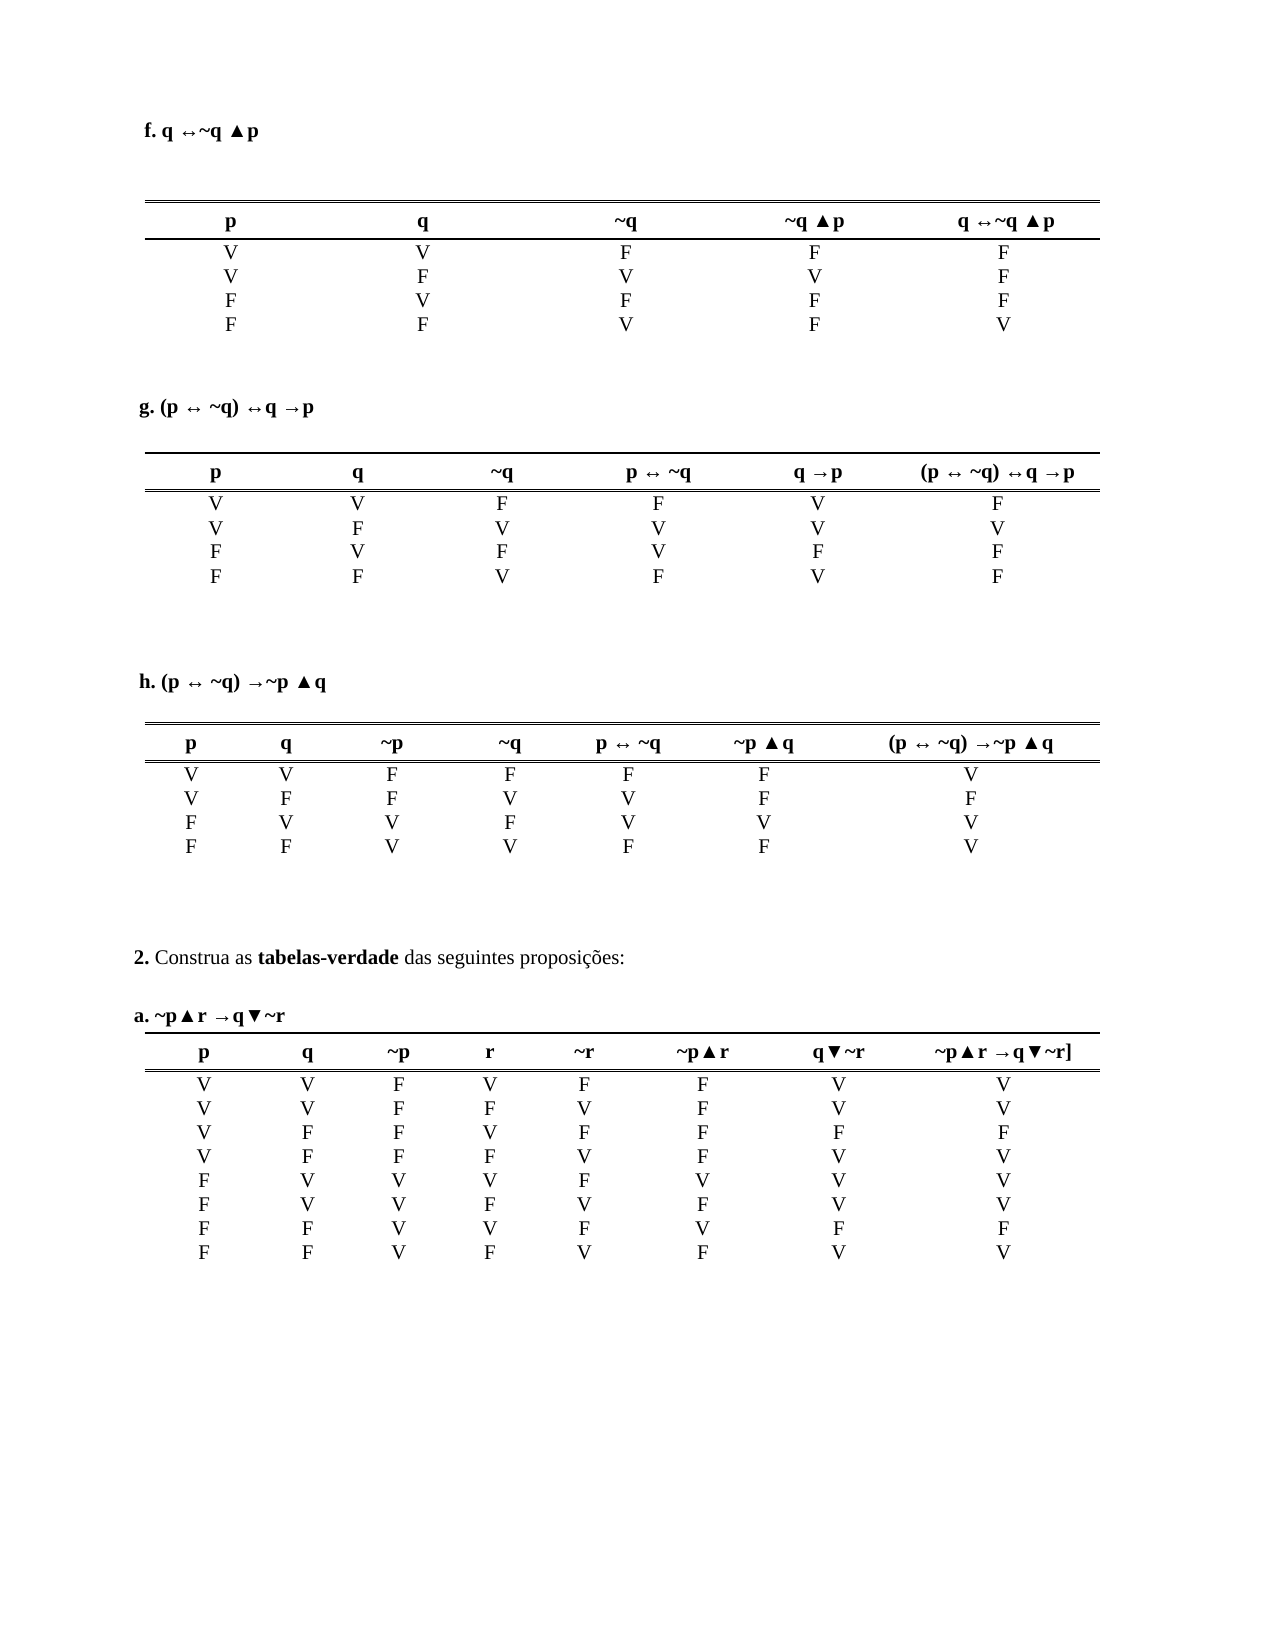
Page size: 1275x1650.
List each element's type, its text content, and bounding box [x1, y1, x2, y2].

table_header ~q [450, 725, 570, 760]
table_cell V [771, 1240, 906, 1264]
table_cell F [723, 288, 906, 312]
table_cell V [576, 540, 741, 563]
table_cell F [841, 786, 1100, 810]
text g. (p ↔ ~q) ↔q →p [118, 394, 1157, 418]
table_cell V [534, 1144, 634, 1168]
table_cell F [906, 1216, 1100, 1240]
table_cell V [145, 1120, 263, 1144]
table_header (p ↔ ~q) ↔q →p [895, 454, 1100, 489]
table_cell V [352, 1240, 445, 1264]
table_cell V [906, 1192, 1100, 1216]
table_cell V [238, 810, 334, 834]
table_cell V [145, 1144, 263, 1168]
table_header p [145, 725, 237, 760]
table_cell V [263, 1192, 352, 1216]
table_cell F [145, 288, 316, 312]
table_header q →p [741, 454, 894, 489]
table_cell V [771, 1144, 906, 1168]
table_cell F [906, 1120, 1100, 1144]
table_cell F [445, 1096, 534, 1119]
table_cell V [906, 1096, 1100, 1119]
table_cell F [576, 564, 741, 588]
table_cell V [529, 312, 723, 336]
table_cell F [145, 1192, 263, 1216]
table_cell V [771, 1192, 906, 1216]
table_cell F [263, 1216, 352, 1240]
table_cell V [570, 786, 686, 810]
table_cell F [634, 1240, 771, 1264]
table_cell F [741, 540, 894, 563]
table_cell F [263, 1120, 352, 1144]
table_cell F [895, 492, 1100, 515]
table_header p [145, 1034, 263, 1069]
table_cell V [352, 1192, 445, 1216]
table_header ~p [334, 725, 449, 760]
table_cell F [238, 834, 334, 858]
table_cell V [334, 834, 449, 858]
table_cell V [352, 1168, 445, 1192]
table_cell V [263, 1096, 352, 1119]
table_cell V [841, 810, 1100, 834]
table_cell F [334, 763, 449, 786]
table_cell V [771, 1168, 906, 1192]
table_cell F [529, 288, 723, 312]
table_header ~p▲r →q▼~r] [906, 1034, 1100, 1069]
table_cell V [445, 1072, 534, 1096]
table_cell V [316, 288, 529, 312]
table_cell F [534, 1120, 634, 1144]
text 2. Construa as tabelas-verdade das seguintes proposições: [118, 945, 1157, 969]
table_cell V [450, 786, 570, 810]
table_cell F [895, 564, 1100, 588]
text f. q ↔~q ▲p [118, 118, 1157, 142]
table_cell F [429, 492, 576, 515]
table_cell F [287, 515, 428, 539]
table_cell V [741, 515, 894, 539]
table_cell F [352, 1144, 445, 1168]
table_cell V [723, 264, 906, 288]
table_cell F [352, 1096, 445, 1119]
table_cell F [686, 763, 841, 786]
table_cell V [771, 1072, 906, 1096]
table_cell V [771, 1096, 906, 1119]
table_cell F [634, 1072, 771, 1096]
table_cell V [686, 810, 841, 834]
table_cell V [841, 834, 1100, 858]
table_cell F [334, 786, 449, 810]
table_cell F [895, 540, 1100, 563]
table_cell V [534, 1240, 634, 1264]
table_cell F [634, 1192, 771, 1216]
table_cell F [686, 786, 841, 810]
table_header ~q [429, 454, 576, 489]
table_cell F [634, 1096, 771, 1119]
table_cell F [145, 1216, 263, 1240]
table_header ~p ▲q [686, 725, 841, 760]
table_cell V [445, 1216, 534, 1240]
table_cell F [450, 810, 570, 834]
table_cell F [316, 264, 529, 288]
table_cell F [263, 1240, 352, 1264]
table_header ~p [352, 1034, 445, 1069]
table_cell V [145, 515, 287, 539]
table_header p [145, 454, 287, 489]
table_header ~r [534, 1034, 634, 1069]
table_cell V [906, 1072, 1100, 1096]
table_cell F [145, 810, 237, 834]
table_cell V [841, 763, 1100, 786]
table_cell V [145, 786, 237, 810]
table_cell V [145, 264, 316, 288]
table_cell V [352, 1216, 445, 1240]
table_cell F [145, 564, 287, 588]
table_cell F [723, 312, 906, 336]
table_cell V [906, 1144, 1100, 1168]
table_cell V [145, 492, 287, 515]
table_cell F [570, 834, 686, 858]
table_header p [145, 203, 316, 238]
table_cell V [450, 834, 570, 858]
table_cell V [906, 1240, 1100, 1264]
table_cell F [686, 834, 841, 858]
table_cell F [352, 1120, 445, 1144]
table_cell V [316, 240, 529, 264]
table_header r [445, 1034, 534, 1069]
table_cell F [771, 1216, 906, 1240]
table_cell F [145, 312, 316, 336]
table_header q [316, 203, 529, 238]
table_cell F [634, 1120, 771, 1144]
table_cell F [906, 288, 1100, 312]
table_cell F [723, 240, 906, 264]
table_cell F [445, 1240, 534, 1264]
table_header q [287, 454, 428, 489]
table_cell F [429, 540, 576, 563]
table_cell V [534, 1192, 634, 1216]
table_cell F [906, 264, 1100, 288]
table_header p ↔ ~q [570, 725, 686, 760]
table_cell V [634, 1168, 771, 1192]
table_cell F [529, 240, 723, 264]
table_cell F [238, 786, 334, 810]
table_cell V [238, 763, 334, 786]
table_cell F [576, 492, 741, 515]
table_cell V [570, 810, 686, 834]
table_cell V [906, 1168, 1100, 1192]
table_cell V [334, 810, 449, 834]
table_cell V [529, 264, 723, 288]
table_cell F [906, 240, 1100, 264]
table_cell F [263, 1144, 352, 1168]
table_header q [263, 1034, 352, 1069]
table_cell V [741, 564, 894, 588]
table_cell V [263, 1072, 352, 1096]
table_cell V [445, 1120, 534, 1144]
table_cell V [576, 515, 741, 539]
table_cell F [445, 1192, 534, 1216]
table_cell F [450, 763, 570, 786]
table_cell V [429, 564, 576, 588]
table_cell F [145, 1240, 263, 1264]
table_cell V [145, 1096, 263, 1119]
text h. (p ↔ ~q) →~p ▲q [118, 669, 1157, 693]
table_cell F [534, 1216, 634, 1240]
table_header ~p▲r [634, 1034, 771, 1069]
table_cell V [429, 515, 576, 539]
table_cell V [145, 240, 316, 264]
table_header q▼~r [771, 1034, 906, 1069]
table_cell F [287, 564, 428, 588]
table_cell V [145, 1072, 263, 1096]
table_cell V [445, 1168, 534, 1192]
table_cell V [287, 492, 428, 515]
table_header p ↔ ~q [576, 454, 741, 489]
table_cell F [145, 540, 287, 563]
table_cell F [634, 1144, 771, 1168]
table_cell F [534, 1072, 634, 1096]
table_cell F [352, 1072, 445, 1096]
table_cell V [263, 1168, 352, 1192]
table_header ~q ▲p [723, 203, 906, 238]
table_cell V [634, 1216, 771, 1240]
table_cell F [570, 763, 686, 786]
table_cell F [534, 1168, 634, 1192]
table_cell F [316, 312, 529, 336]
text a. ~p▲r →q▼~r [118, 1003, 1157, 1027]
table_cell V [741, 492, 894, 515]
table_cell F [771, 1120, 906, 1144]
table_cell V [895, 515, 1100, 539]
table_header (p ↔ ~q) →~p ▲q [841, 725, 1100, 760]
table_cell F [145, 1168, 263, 1192]
table_cell F [145, 834, 237, 858]
table_header ~q [529, 203, 723, 238]
table_header q ↔~q ▲p [906, 203, 1100, 238]
table_cell V [534, 1096, 634, 1119]
table_cell V [906, 312, 1100, 336]
table_header q [238, 725, 334, 760]
table_cell F [445, 1144, 534, 1168]
table_cell V [287, 540, 428, 563]
table_cell V [145, 763, 237, 786]
